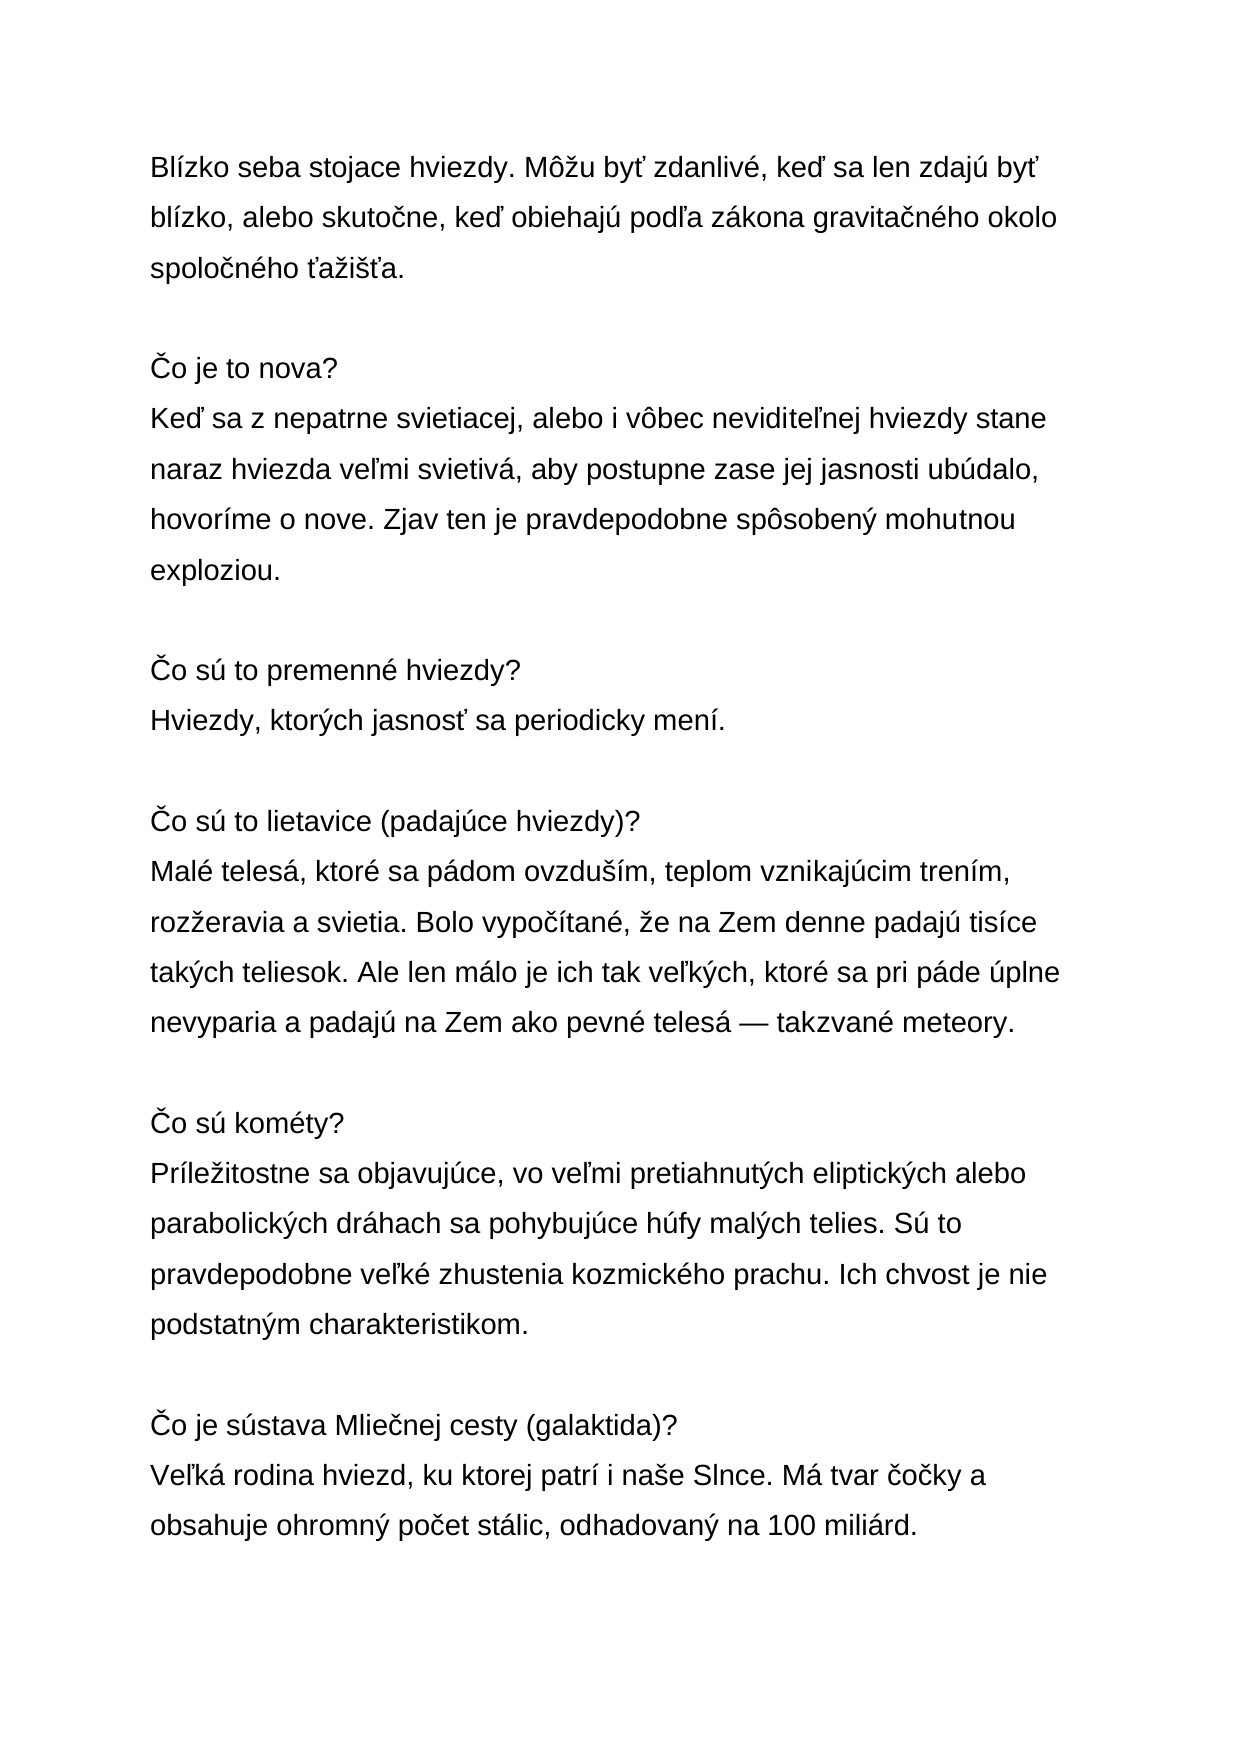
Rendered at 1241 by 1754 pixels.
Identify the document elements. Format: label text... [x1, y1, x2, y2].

text Keď sa z nepatrne svietiacej, alebo i vôbec nevidi­teľnej hviezdy stane naraz hviezda veľmi svietivá, aby postupne zase jej jasnosti ubúdalo, hovoríme o nove. Zjav ten je pravdepodobne spôsobený mohu­tnou exploziou. [150, 402, 1091, 586]
text Príležitostne sa objavujúce, vo veľmi pretiahnutých eliptických alebo parabolických dráhach sa pohybu­júce húfy malých telies. Sú to pravdepodobne veľké zhustenia kozmického prachu. Ich chvost je nie pod­statným charakteristikom. [150, 1156, 1091, 1341]
text Hviezdy, ktorých jasnosť sa periodicky mení. [150, 703, 1091, 737]
text Veľká rodina hviezd, ku ktorej patrí i naše Slnce. Má tvar čočky a obsahuje ohromný počet stálic, od­hadovaný na 100 miliárd. [150, 1458, 1091, 1542]
subtitle Čo sú to lietavice (padajúce hviezdy)? [150, 804, 1091, 838]
text Blízko seba stojace hviezdy. Môžu byť zdanlivé, keď sa len zdajú byť blízko, alebo skutočne, keď obiehajú podľa zákona gravitačného okolo spoločného ťažišťa. [150, 150, 1091, 284]
subtitle Čo sú to premenné hviezdy? [150, 653, 1091, 687]
text Malé telesá, ktoré sa pádom ovzduším, teplom vzni­kajúcim trením, rozžeravia a svietia. Bolo vypočítané, že na Zem denne padajú tisíce takých teliesok. Ale len málo je ich tak veľkých, ktoré sa pri páde úplne nevyparia a padajú na Zem ako pevné telesá — tak­zvané meteory. [150, 854, 1091, 1039]
subtitle Čo sú kométy? [150, 1106, 1091, 1139]
subtitle Čo je sústava Mliečnej cesty (galaktida)? [150, 1408, 1091, 1441]
subtitle Čo je to nova? [150, 351, 1091, 385]
